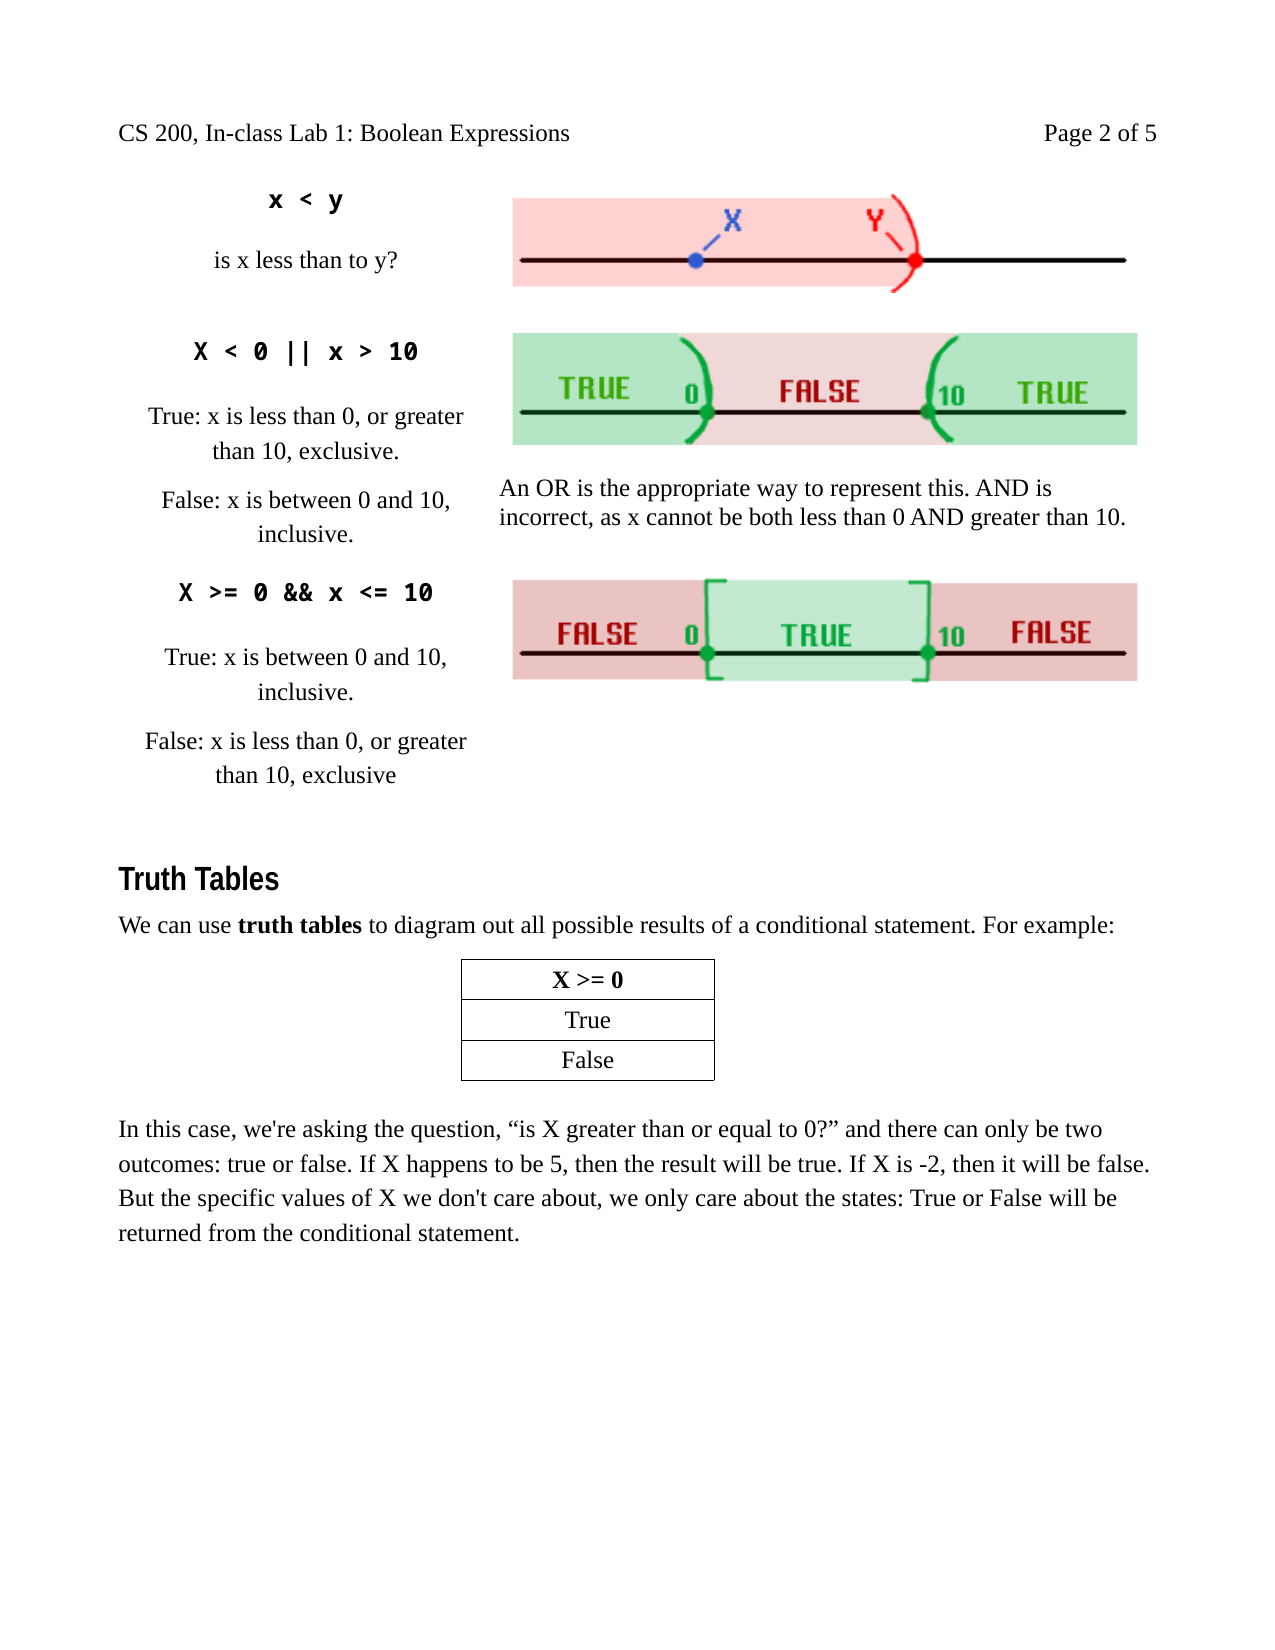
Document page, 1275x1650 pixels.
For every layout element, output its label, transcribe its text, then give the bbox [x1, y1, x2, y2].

table_cell X >= 0 && x <= 10 True: x is between 0 and 10, inclusive. False: x is less than 0, or greater than 10, exclusive [118, 569, 493, 809]
picture [512, 333, 1138, 445]
table_cell [493, 569, 1157, 809]
table_cell True [462, 1000, 714, 1039]
picture [512, 574, 1138, 686]
picture [512, 182, 1138, 293]
table_cell False [462, 1041, 714, 1080]
table_cell An OR is the appropriate way to represent this. AND is incorrect, as x cannot be both less than 0 AND greater than 10. [493, 328, 1157, 568]
subtitle Truth Tables [118, 859, 1157, 897]
table_cell x < y is x less than to y? [118, 176, 493, 327]
table_cell [493, 176, 1157, 327]
table_header X >= 0 [462, 960, 714, 999]
table_cell X < 0 || x > 10 True: x is less than 0, or greater than 10, exclusive. False: x is between 0 and 10, inclusive. [118, 328, 493, 568]
text We can use truth tables to diagram out all possible results of a conditional statement. For example: [118, 910, 1157, 939]
text In this case, we're asking the question, “is X greater than or equal to 0?” and there can only be two outcomes: true or false. If X happens to be 5, then the result will be true. If X is -2, then it will be false. But the specific values of X we don't care about, we only care about the states: True or False will be returned from the conditional statement. [118, 1080, 1157, 1247]
